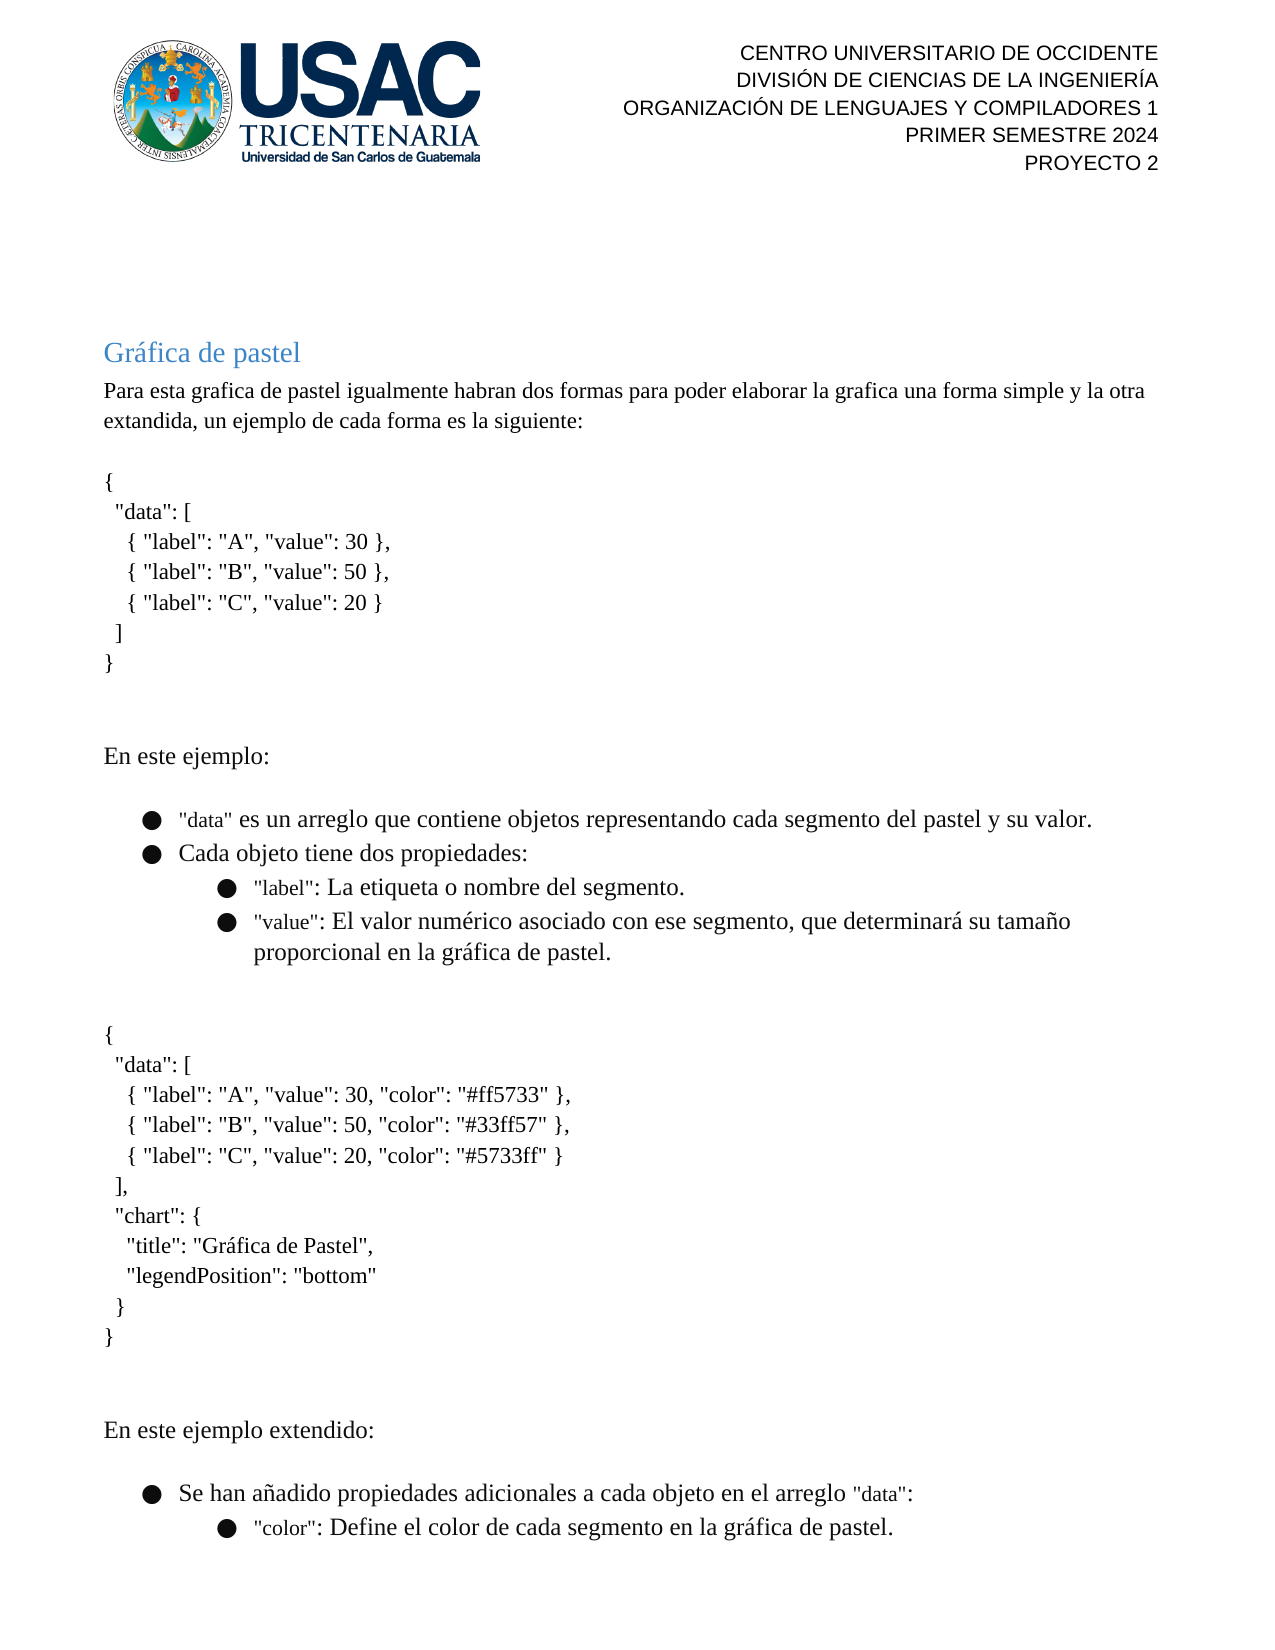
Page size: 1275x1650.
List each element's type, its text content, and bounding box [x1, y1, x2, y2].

text ], [103, 1172, 1172, 1198]
list "data" es un arreglo que contiene objetos representando cada segmento del pastel y su valor. [141, 801, 1172, 835]
text { "label": "B", "value": 50 }, [103, 558, 1172, 585]
subtitle Gráfica de pastel [103, 335, 1172, 369]
list "label": La etiqueta o nombre del segmento. [216, 869, 1172, 903]
text "data": [ [103, 498, 1172, 524]
text { "label": "B", "value": 50, "color": "#33ff57" }, [103, 1112, 1172, 1138]
list "value": El valor numérico asociado con ese segmento, que determinará su tamaño proporcional en la gráfica de pastel. [216, 903, 1172, 966]
text } [103, 1323, 1172, 1349]
text En este ejemplo: [103, 741, 1172, 769]
text { "label": "A", "value": 30 }, [103, 528, 1172, 554]
list Cada objeto tiene dos propiedades: [141, 835, 1172, 869]
text "chart": { [103, 1202, 1172, 1228]
text ] [103, 619, 1172, 645]
text { "label": "C", "value": 20 } [103, 589, 1172, 615]
text Para esta grafica de pastel igualmente habran dos formas para poder elaborar la grafica una forma simple y la otra extandida, un ejemplo de cada forma es la siguiente: [103, 377, 1172, 434]
text } [103, 1293, 1172, 1319]
list Se han añadido propiedades adicionales a cada objeto en el arreglo "data": [141, 1475, 1172, 1509]
text "title": "Gráfica de Pastel", [103, 1232, 1172, 1259]
text "legendPosition": "bottom" [103, 1263, 1172, 1289]
text { [103, 1021, 1172, 1047]
picture [113, 40, 481, 162]
text { "label": "A", "value": 30, "color": "#ff5733" }, [103, 1081, 1172, 1108]
text { [103, 468, 1172, 494]
text En este ejemplo extendido: [103, 1415, 1172, 1443]
list "color": Define el color de cada segmento en la gráfica de pastel. [216, 1509, 1172, 1543]
text "data": [ [103, 1051, 1172, 1077]
text } [103, 649, 1172, 675]
text { "label": "C", "value": 20, "color": "#5733ff" } [103, 1142, 1172, 1168]
